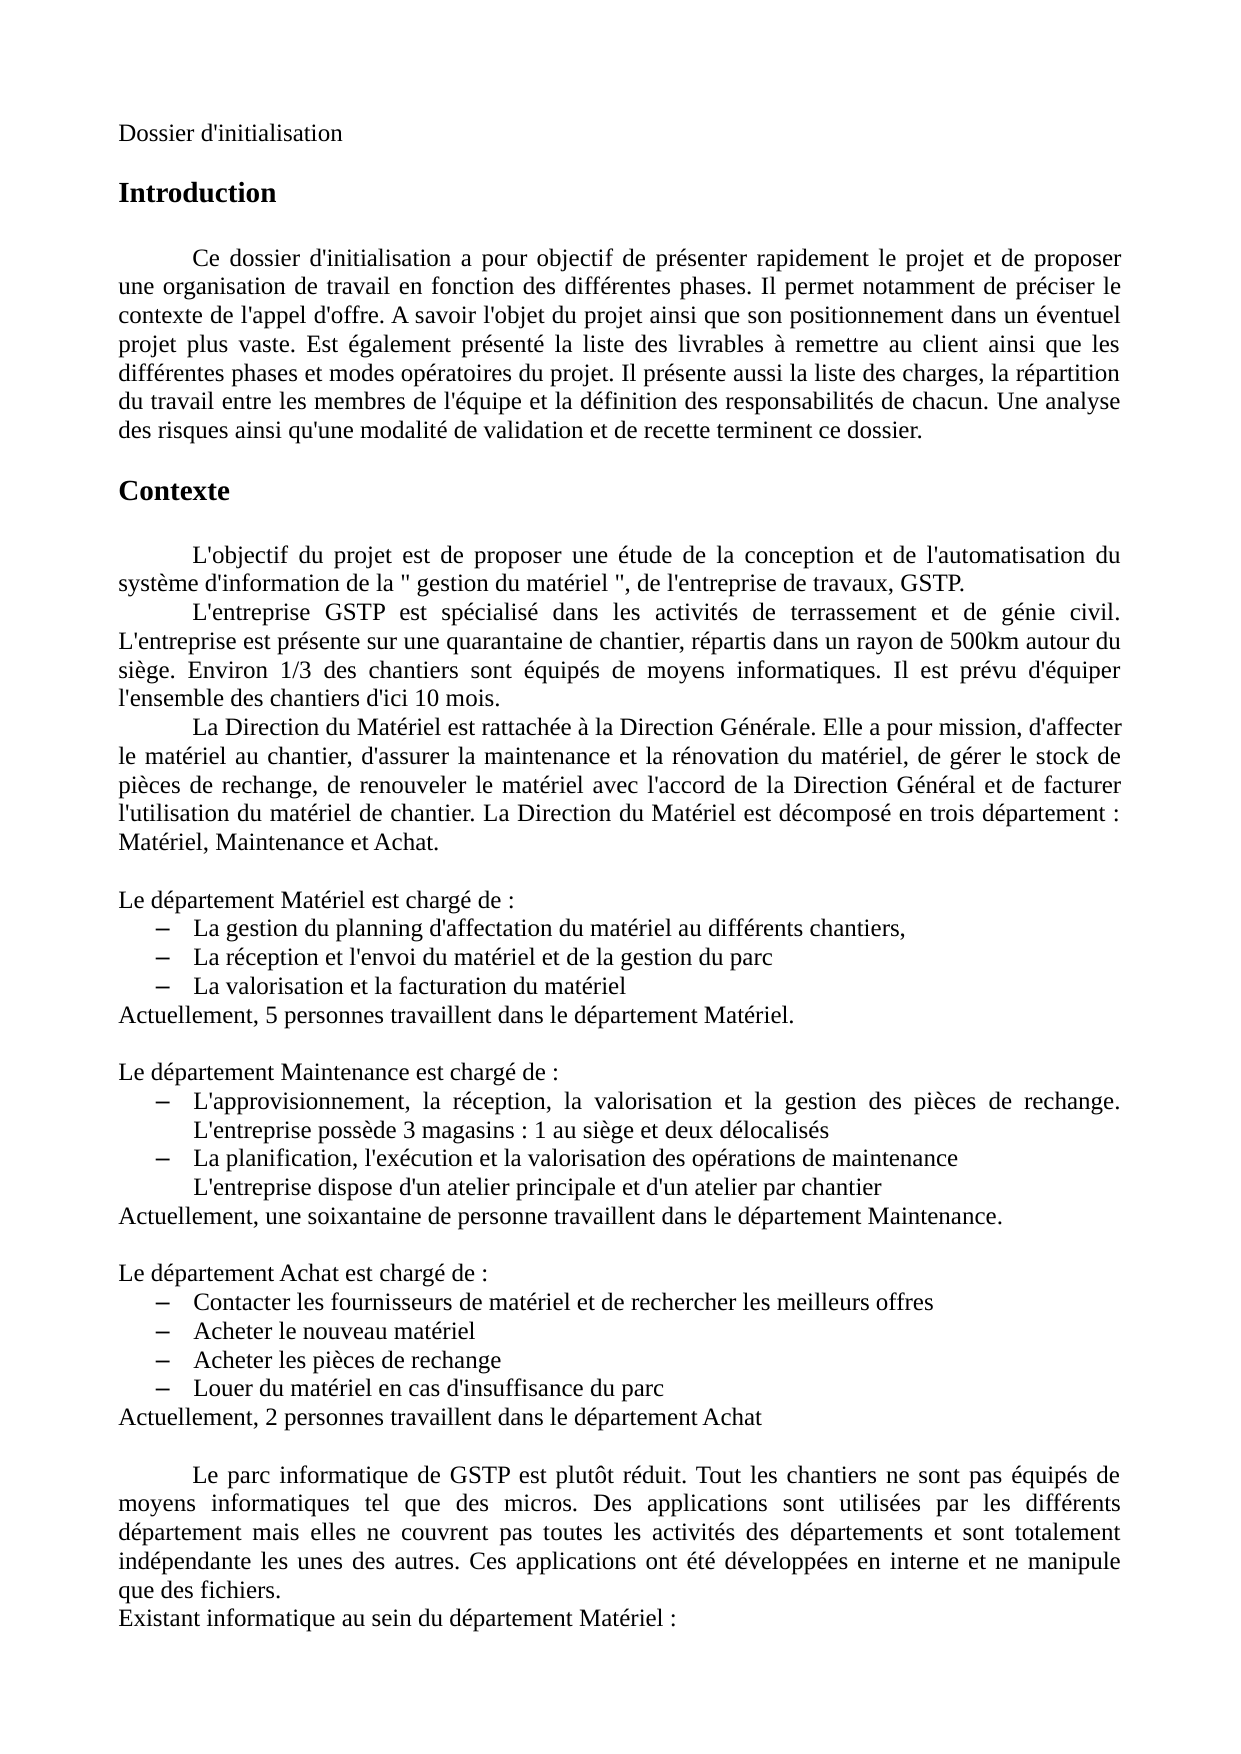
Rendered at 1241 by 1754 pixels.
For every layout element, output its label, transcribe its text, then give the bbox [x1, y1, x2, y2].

text Le département Matériel est chargé de : [118, 885, 1122, 913]
text Contexte [118, 473, 1122, 506]
text Actuellement, 5 personnes travaillent dans le département Matériel. [118, 1000, 1122, 1028]
list La gestion du planning d'affectation du matériel au différents chantiers, [156, 913, 1122, 942]
list Acheter le nouveau matériel [156, 1316, 1122, 1345]
list Acheter les pièces de rechange [156, 1345, 1122, 1373]
text Le département Maintenance est chargé de : [118, 1057, 1122, 1086]
text Introduction [118, 176, 1122, 209]
list L'approvisionnement, la réception, la valorisation et la gestion des pièces de rechange. L'entreprise possède 3 magasins : 1 au siège et deux délocalisés [156, 1086, 1122, 1143]
text Le parc informatique de GSTP est plutôt réduit. Tout les chantiers ne sont pas équipés de moyens informatiques tel que des micros. Des applications sont utilisées par les différents département mais elles ne couvrent pas toutes les activités des départements et sont totalement indépendante les unes des autres. Ces applications ont été développées en interne et ne manipule que des fichiers. [118, 1460, 1122, 1603]
list Contacter les fournisseurs de matériel et de rechercher les meilleurs offres [156, 1287, 1122, 1316]
text Actuellement, une soixantaine de personne travaillent dans le département Maintenance. [118, 1201, 1122, 1230]
text Actuellement, 2 personnes travaillent dans le département Achat [118, 1402, 1122, 1431]
text Existant informatique au sein du département Matériel : [118, 1603, 1122, 1632]
text Ce dossier d'initialisation a pour objectif de présenter rapidement le projet et de proposer une organisation de travail en fonction des différentes phases. Il permet notamment de préciser le contexte de l'appel d'offre. A savoir l'objet du projet ainsi que son positionnement dans un éventuel projet plus vaste. Est également présenté la liste des livrables à remettre au client ainsi que les différentes phases et modes opératoires du projet. Il présente aussi la liste des charges, la répartition du travail entre les membres de l'équipe et la définition des responsabilités de chacun. Une analyse des risques ainsi qu'une modalité de validation et de recette terminent ce dossier. [118, 243, 1122, 444]
text L'objectif du projet est de proposer une étude de la conception et de l'automatisation du système d'information de la " gestion du matériel ", de l'entreprise de travaux, GSTP. [118, 540, 1122, 597]
list La réception et l'envoi du matériel et de la gestion du parc [156, 942, 1122, 971]
text Le département Achat est chargé de : [118, 1258, 1122, 1287]
list La planification, l'exécution et la valorisation des opérations de maintenance [156, 1143, 1122, 1172]
list L'entreprise dispose d'un atelier principale et d'un atelier par chantier [156, 1172, 1122, 1201]
text La Direction du Matériel est rattachée à la Direction Générale. Elle a pour mission, d'affecter le matériel au chantier, d'assurer la maintenance et la rénovation du matériel, de gérer le stock de pièces de rechange, de renouveler le matériel avec l'accord de la Direction Général et de facturer l'utilisation du matériel de chantier. La Direction du Matériel est décomposé en trois département : Matériel, Maintenance et Achat. [118, 712, 1122, 856]
text L'entreprise GSTP est spécialisé dans les activités de terrassement et de génie civil. L'entreprise est présente sur une quarantaine de chantier, répartis dans un rayon de 500km autour du siège. Environ 1/3 des chantiers sont équipés de moyens informatiques. Il est prévu d'équiper l'ensemble des chantiers d'ici 10 mois. [118, 597, 1122, 712]
list Louer du matériel en cas d'insuffisance du parc [156, 1373, 1122, 1402]
list La valorisation et la facturation du matériel [156, 971, 1122, 1000]
text Dossier d'initialisation [118, 118, 1122, 147]
